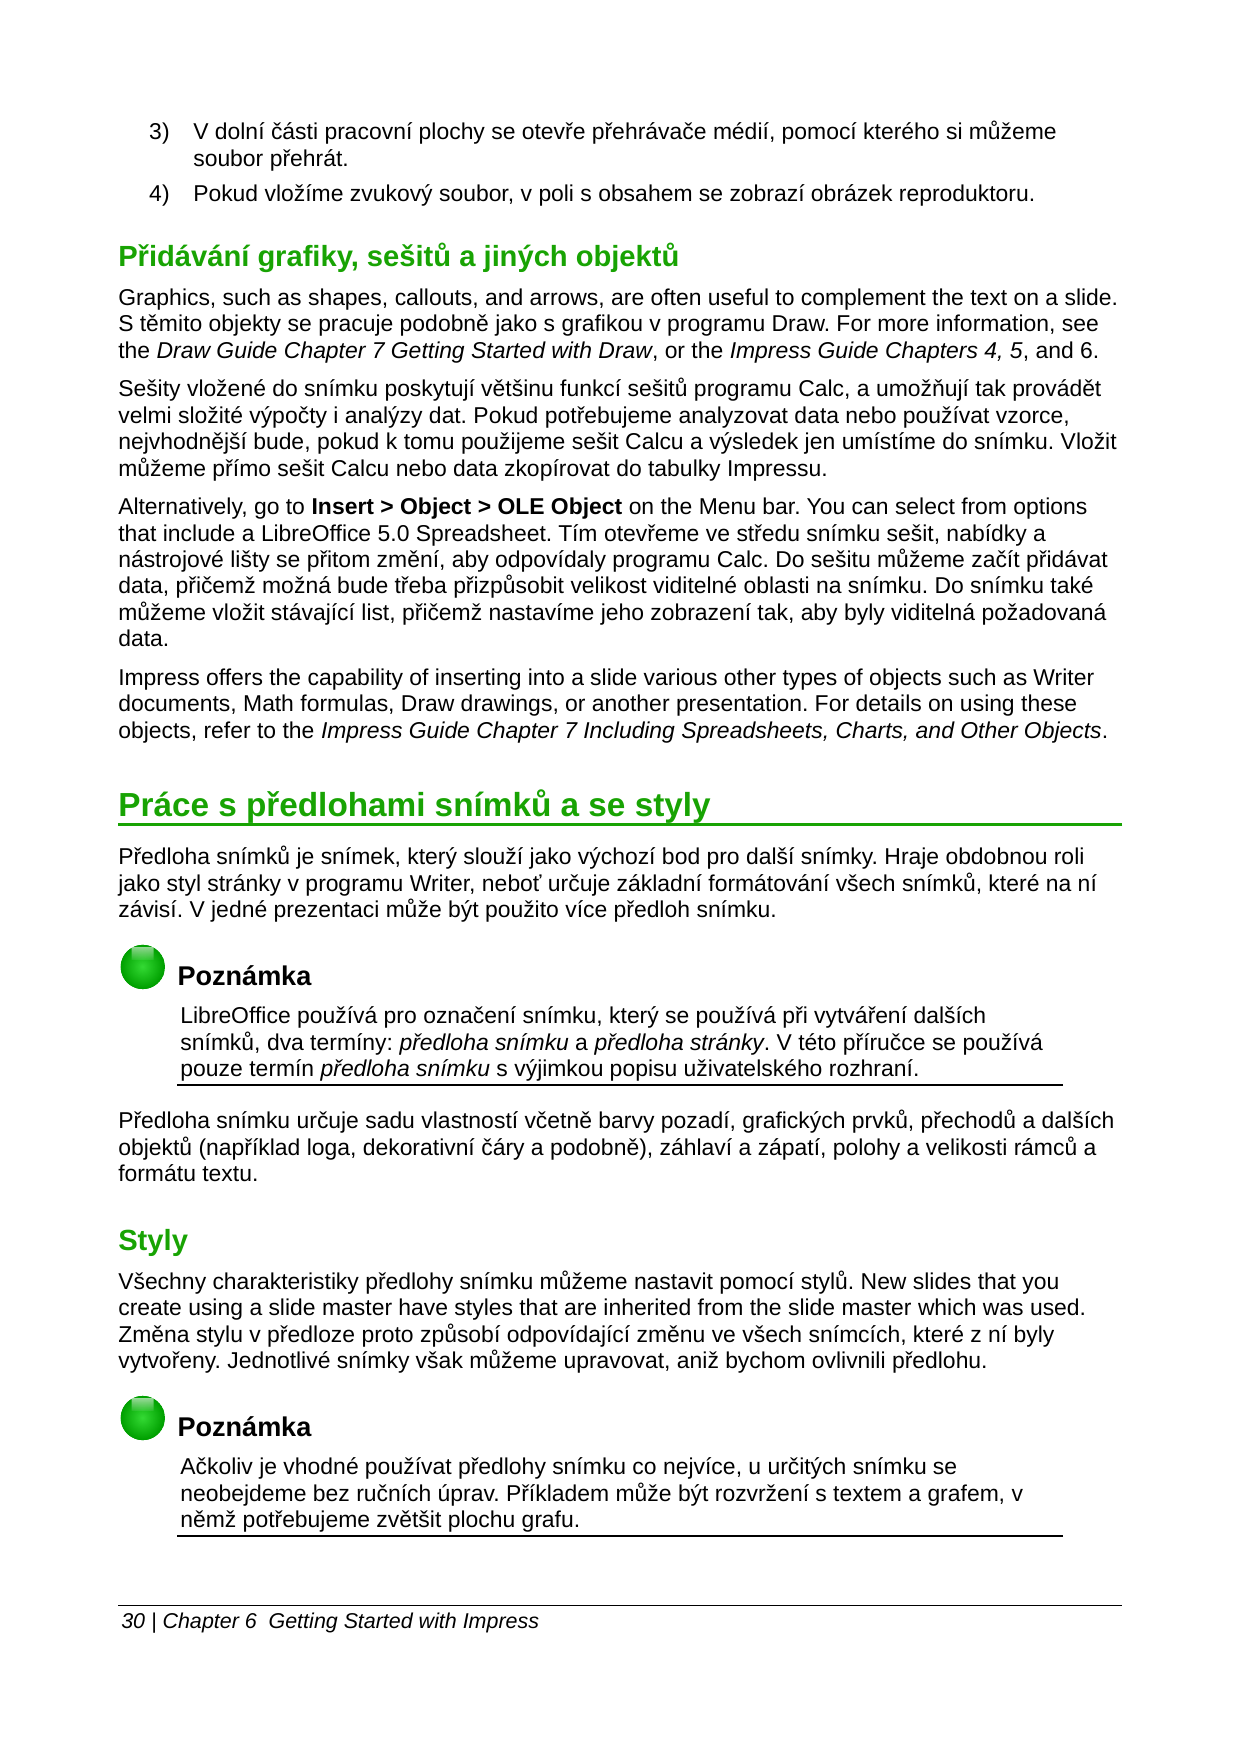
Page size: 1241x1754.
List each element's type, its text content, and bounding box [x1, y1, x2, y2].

text LibreOffice používá pro označení snímku, který se používá při vytváření dalších snímků, dva termíny: předloha snímku a předloha stránky. V této příručce se používá pouze termín předloha snímku s výjimkou popisu uživatelského rozhraní. [177, 999, 1063, 1084]
text Ačkoliv je vhodné používat předlohy snímku co nejvíce, u určitých snímku se neobejdeme bez ručních úprav. Příkladem může být rozvržení s textem a grafem, v němž potřebujeme zvětšit plochu grafu. [177, 1450, 1063, 1535]
text Předloha snímku určuje sadu vlastností včetně barvy pozadí, grafických prvků, přechodů a dalších objektů (například loga, dekorativní čáry a podobně), záhlaví a zápatí, polohy a velikosti rámců a formátu textu. [118, 1107, 1122, 1186]
subtitle Poznámka [118, 942, 1122, 992]
text Impress offers the capability of inserting into a slide various other types of objects such as Writer documents, Math formulas, Draw drawings, or another presentation. For details on using these objects, refer to the Impress Guide Chapter 7 Including Spreadsheets, Charts, and Other Objects. [118, 664, 1122, 743]
text Všechny charakteristiky předlohy snímku můžeme nastavit pomocí stylů. New slides that you create using a slide master have styles that are inherited from the slide master which was used. Změna stylu v předloze proto způsobí odpovídající změnu ve všech snímcích, které z ní byly vytvořeny. Jednotlivé snímky však můžeme upravovat, aniž bychom ovlivnili předlohu. [118, 1268, 1122, 1373]
list V dolní části pracovní plochy se otevře přehrávače médií, pomocí kterého si můžeme soubor přehrát. [169, 118, 1122, 171]
subtitle Přidávání grafiky, sešitů a jiných objektů [118, 238, 1122, 272]
text Sešity vložené do snímku poskytují většinu funkcí sešitů programu Calc, a umožňují tak provádět velmi složité výpočty i analýzy dat. Pokud potřebujeme analyzovat data nebo používat vzorce, nejvhodnější bude, pokud k tomu použijeme sešit Calcu a výsledek jen umístíme do snímku. Vložit můžeme přímo sešit Calcu nebo data zkopírovat do tabulky Impressu. [118, 375, 1122, 481]
subtitle Styly [118, 1223, 1122, 1256]
text Graphics, such as shapes, callouts, and arrows, are often useful to complement the text on a slide. S těmito objekty se pracuje podobně jako s grafikou v programu Draw. For more information, see the Draw Guide Chapter 7 Getting Started with Draw, or the Impress Guide Chapters 4, 5, and 6. [118, 284, 1122, 363]
subtitle Poznámka [118, 1393, 1122, 1443]
text Alternatively, go to Insert > Object > OLE Object on the Menu bar. You can select from options that include a LibreOffice 5.0 Spreadsheet. Tím otevřeme ve středu snímku sešit, nabídky a nástrojové lišty se přitom změní, aby odpovídaly programu Calc. Do sešitu můžeme začít přidávat data, přičemž možná bude třeba přizpůsobit velikost viditelné oblasti na snímku. Do snímku také můžeme vložit stávající list, přičemž nastavíme jeho zobrazení tak, aby byly viditelná požadovaná data. [118, 493, 1122, 651]
text Předloha snímků je snímek, který slouží jako výchozí bod pro další snímky. Hraje obdobnou roli jako styl stránky v programu Writer, neboť určuje základní formátování všech snímků, které na ní závisí. V jedné prezentaci může být použito více předloh snímku. [118, 843, 1122, 922]
list Pokud vložíme zvukový soubor, v poli s obsahem se zobrazí obrázek reproduktoru. [169, 180, 1122, 206]
subtitle Práce s předlohami snímků a se styly [118, 785, 1122, 823]
